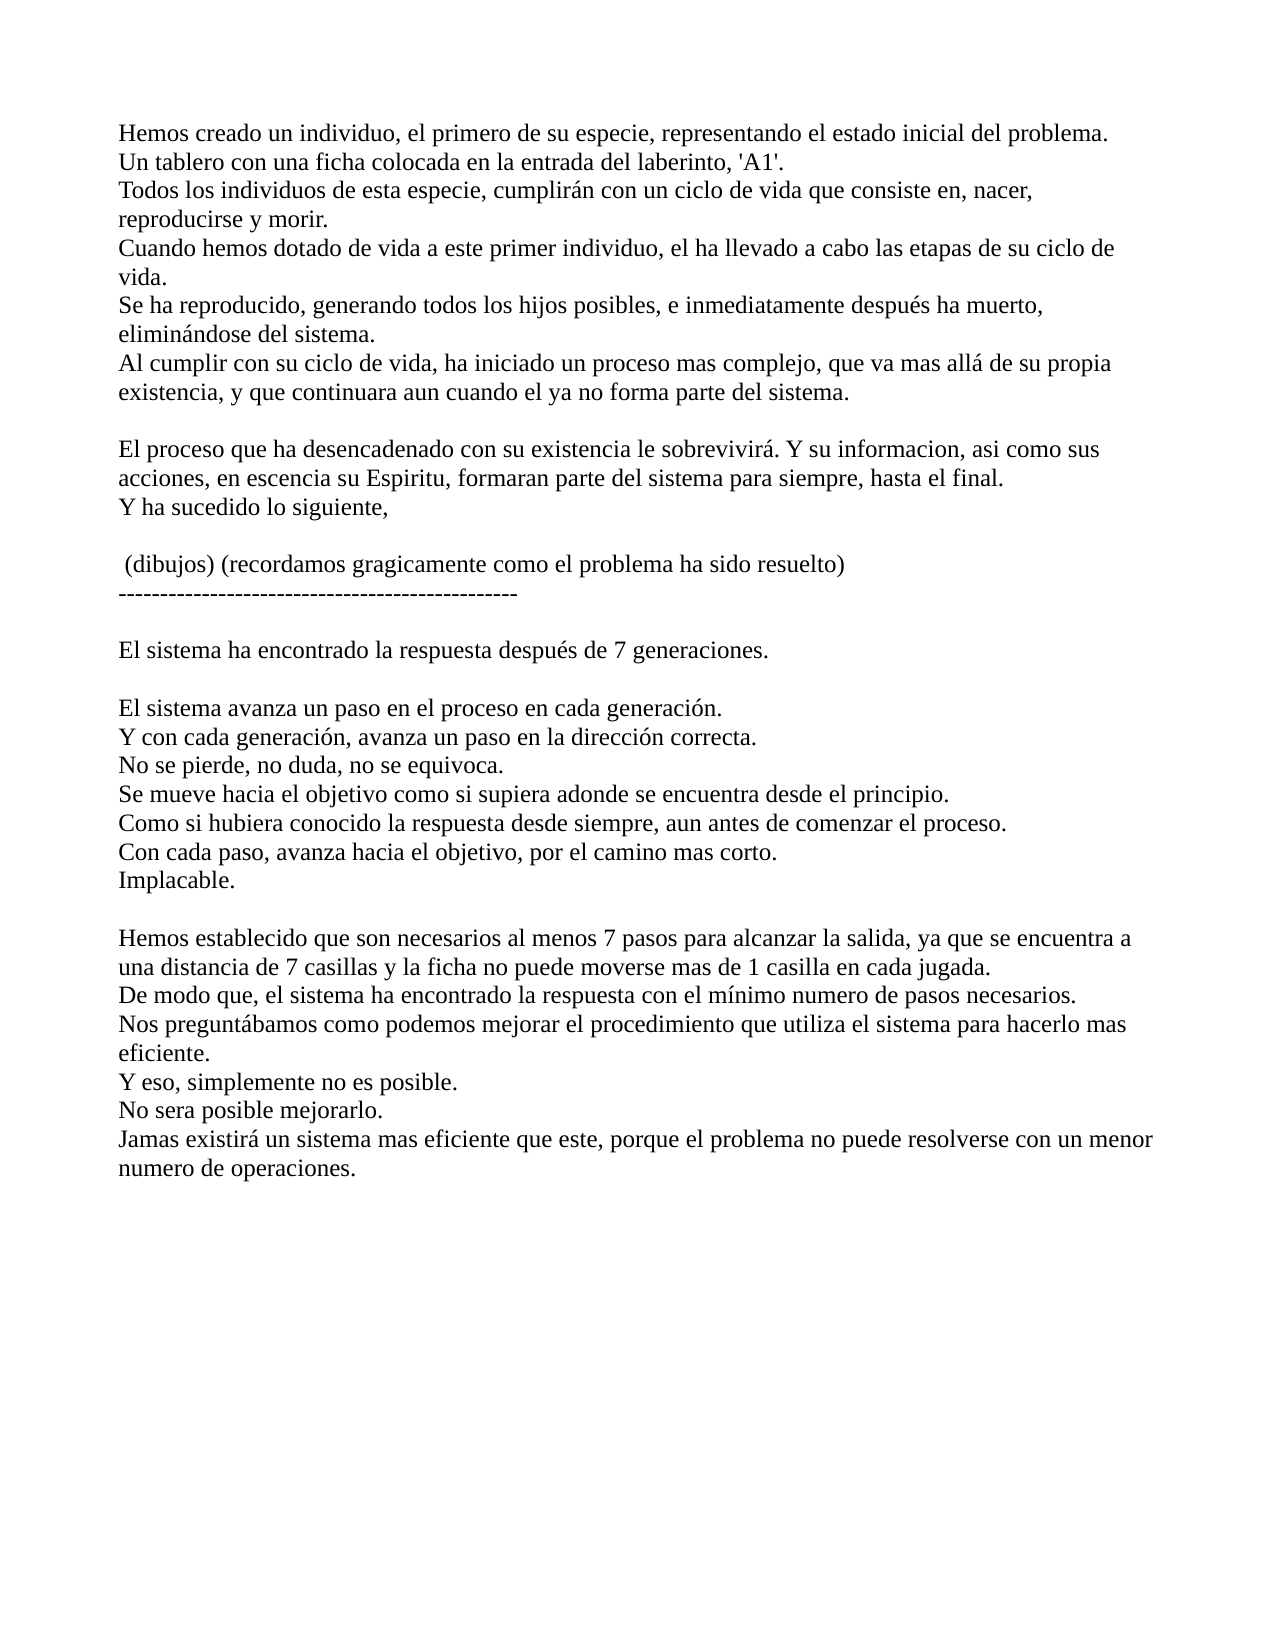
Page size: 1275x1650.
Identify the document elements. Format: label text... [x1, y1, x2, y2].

text No sera posible mejorarlo. [118, 1096, 1157, 1124]
text Hemos creado un individuo, el primero de su especie, representando el estado inicial del problema. [118, 118, 1157, 147]
text Un tablero con una ficha colocada en la entrada del laberinto, 'A1'. [118, 147, 1157, 176]
text Y eso, simplemente no es posible. [118, 1067, 1157, 1096]
text Se mueve hacia el objetivo como si supiera adonde se encuentra desde el principio. [118, 779, 1157, 808]
text Jamas existirá un sistema mas eficiente que este, porque el problema no puede resolverse con un menor numero de operaciones. [118, 1124, 1157, 1182]
text Como si hubiera conocido la respuesta desde siempre, aun antes de comenzar el proceso. [118, 808, 1157, 837]
text De modo que, el sistema ha encontrado la respuesta con el mínimo numero de pasos necesarios. [118, 981, 1157, 1009]
text Implacable. [118, 866, 1157, 894]
text (dibujos) (recordamos gragicamente como el problema ha sido resuelto) ------------------------------------------------ [118, 549, 1157, 607]
text Se ha reproducido, generando todos los hijos posibles, e inmediatamente después ha muerto, eliminándose del sistema. [118, 291, 1157, 348]
text Nos preguntábamos como podemos mejorar el procedimiento que utiliza el sistema para hacerlo mas eficiente. [118, 1009, 1157, 1067]
text No se pierde, no duda, no se equivoca. [118, 751, 1157, 779]
text El sistema avanza un paso en el proceso en cada generación. [118, 693, 1157, 722]
text Y con cada generación, avanza un paso en la dirección correcta. [118, 722, 1157, 751]
text El sistema ha encontrado la respuesta después de 7 generaciones. [118, 636, 1157, 664]
text Cuando hemos dotado de vida a este primer individuo, el ha llevado a cabo las etapas de su ciclo de vida. [118, 233, 1157, 291]
text Con cada paso, avanza hacia el objetivo, por el camino mas corto. [118, 837, 1157, 866]
text El proceso que ha desencadenado con su existencia le sobrevivirá. Y su informacion, asi como sus acciones, en escencia su Espiritu, formaran parte del sistema para siempre, hasta el final. [118, 434, 1157, 492]
text Y ha sucedido lo siguiente, [118, 492, 1157, 521]
text Hemos establecido que son necesarios al menos 7 pasos para alcanzar la salida, ya que se encuentra a una distancia de 7 casillas y la ficha no puede moverse mas de 1 casilla en cada jugada. [118, 923, 1157, 981]
text Todos los individuos de esta especie, cumplirán con un ciclo de vida que consiste en, nacer, reproducirse y morir. [118, 176, 1157, 233]
text Al cumplir con su ciclo de vida, ha iniciado un proceso mas complejo, que va mas allá de su propia existencia, y que continuara aun cuando el ya no forma parte del sistema. [118, 348, 1157, 406]
